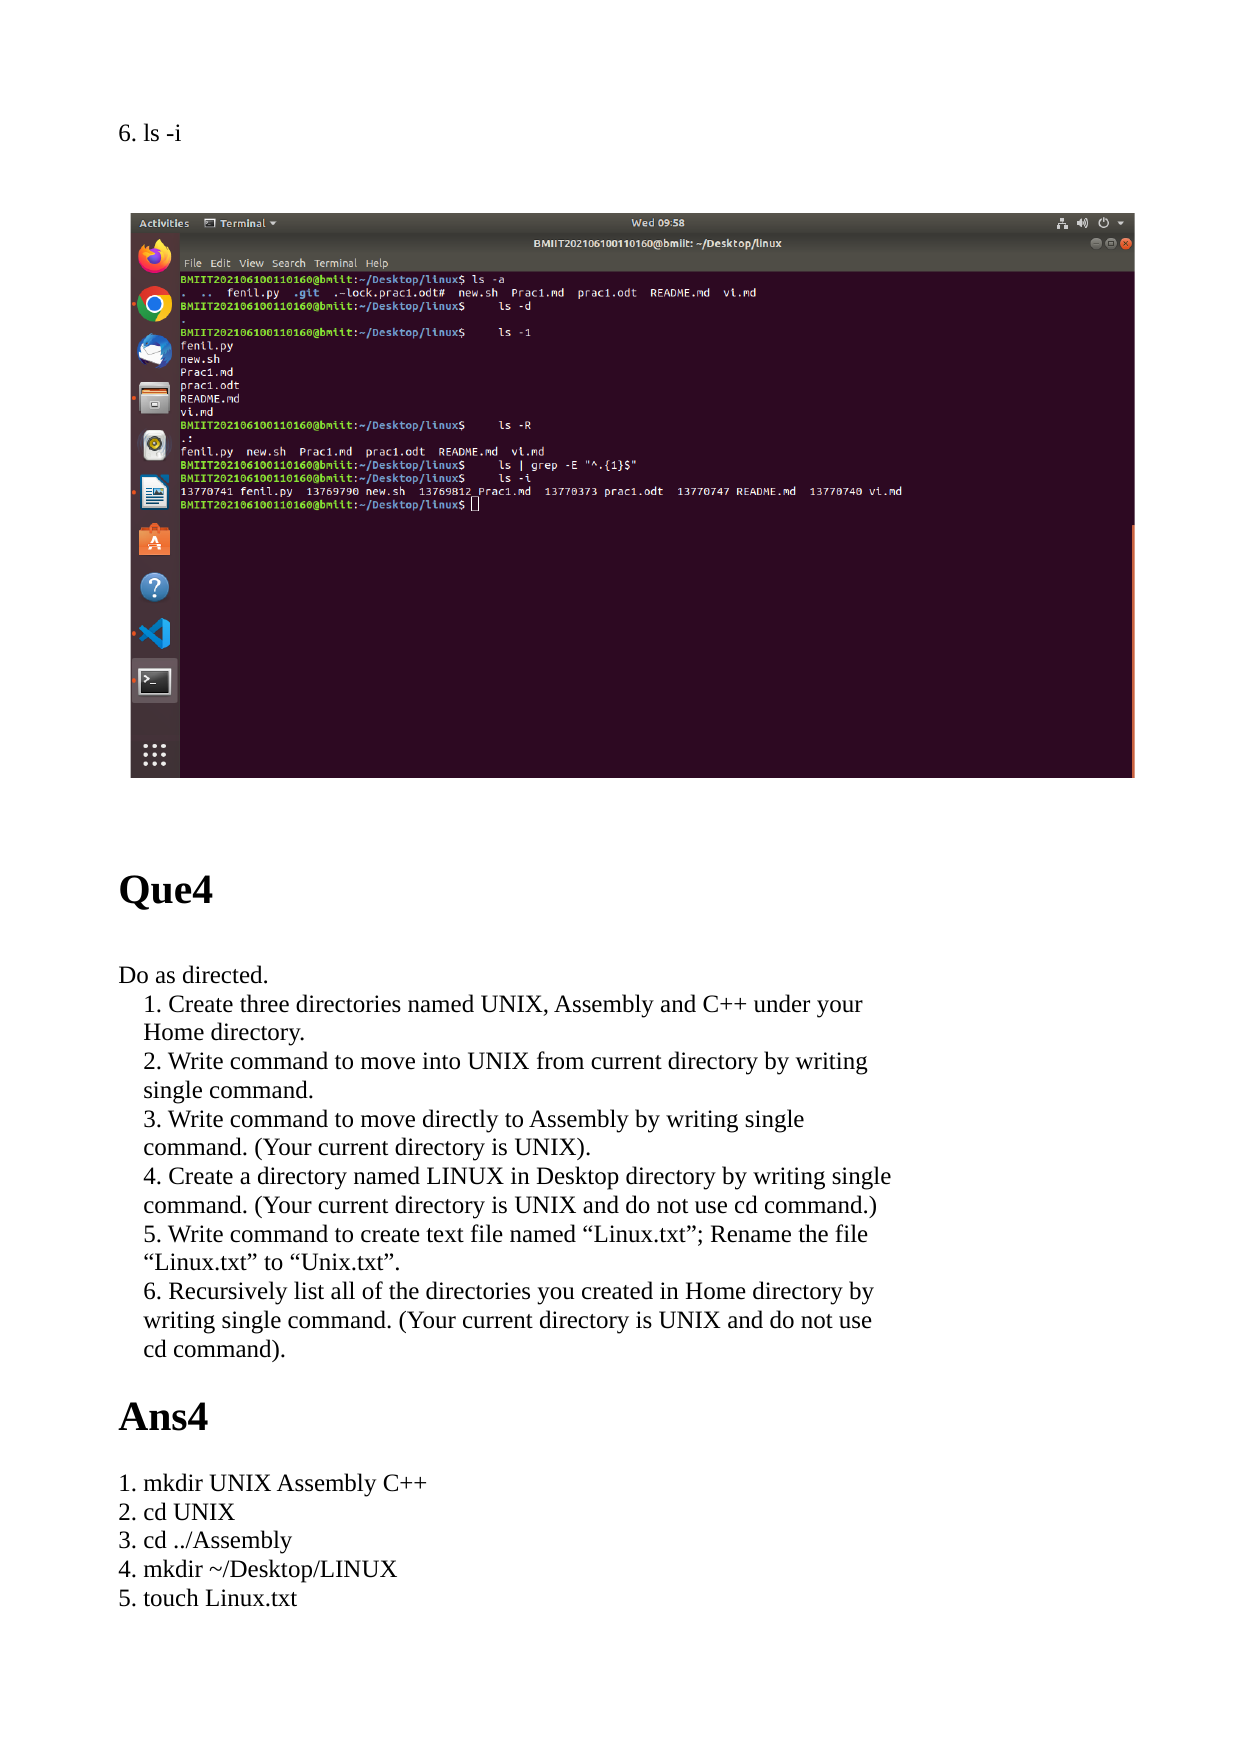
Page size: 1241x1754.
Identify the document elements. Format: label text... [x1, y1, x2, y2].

text cd command). [118, 1334, 1122, 1362]
text 3. Write command to move directly to Assembly by writing single [118, 1104, 1122, 1132]
text 1. mkdir UNIX Assembly C++ [118, 1468, 1122, 1497]
text single command. [118, 1075, 1122, 1104]
text 3. cd ../Assembly [118, 1525, 1122, 1554]
text 2. Write command to move into UNIX from current directory by writing [118, 1046, 1122, 1075]
text 6. ls -i [118, 118, 1122, 147]
text writing single command. (Your current directory is UNIX and do not use [118, 1305, 1122, 1334]
text 2. cd UNIX [118, 1497, 1122, 1525]
text 1. Create three directories named UNIX, Assembly and C++ under your [118, 989, 1122, 1017]
text command. (Your current directory is UNIX). [118, 1132, 1122, 1161]
picture [130, 213, 1135, 778]
text 5. Write command to create text file named “Linux.txt”; Rename the file [118, 1219, 1122, 1247]
text 6. Recursively list all of the directories you created in Home directory by [118, 1276, 1122, 1305]
text Home directory. [118, 1017, 1122, 1046]
text “Linux.txt” to “Unix.txt”. [118, 1247, 1122, 1276]
text Do as directed. [118, 960, 1122, 989]
text 4. mkdir ~/Desktop/LINUX [118, 1554, 1122, 1583]
text 5. touch Linux.txt [118, 1583, 1122, 1612]
text Que4 [118, 864, 1122, 912]
text 4. Create a directory named LINUX in Desktop directory by writing single [118, 1161, 1122, 1190]
text command. (Your current directory is UNIX and do not use cd command.) [118, 1190, 1122, 1219]
text Ans4 [118, 1391, 1122, 1439]
